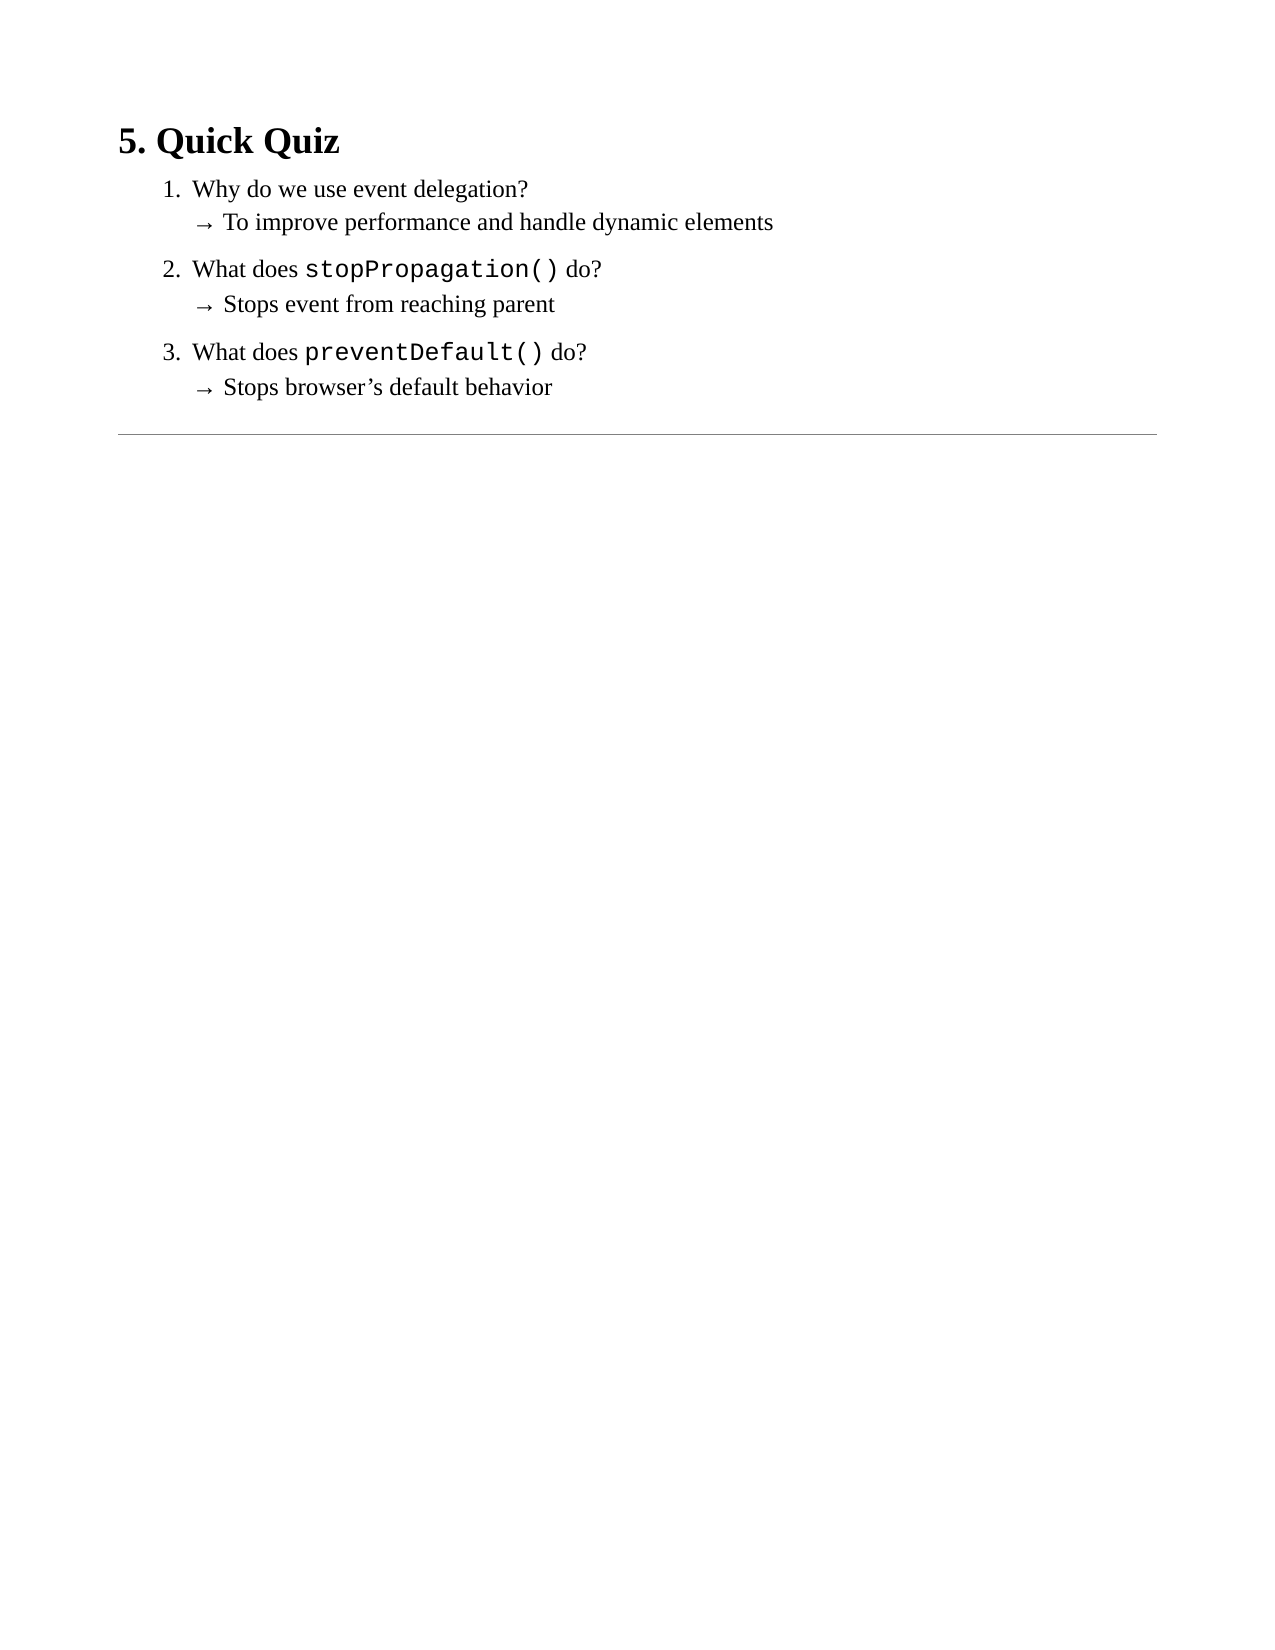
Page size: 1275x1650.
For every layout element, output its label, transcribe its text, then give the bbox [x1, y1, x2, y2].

list Why do we use event delegation? → To improve performance and handle dynamic elements [162, 174, 1157, 236]
subtitle 5. Quick Quiz [118, 118, 1157, 161]
list What does stopPropagation() do? → Stops event from reaching parent [162, 254, 1157, 318]
list What does preventDefault() do? → Stops browser’s default behavior [162, 337, 1157, 401]
